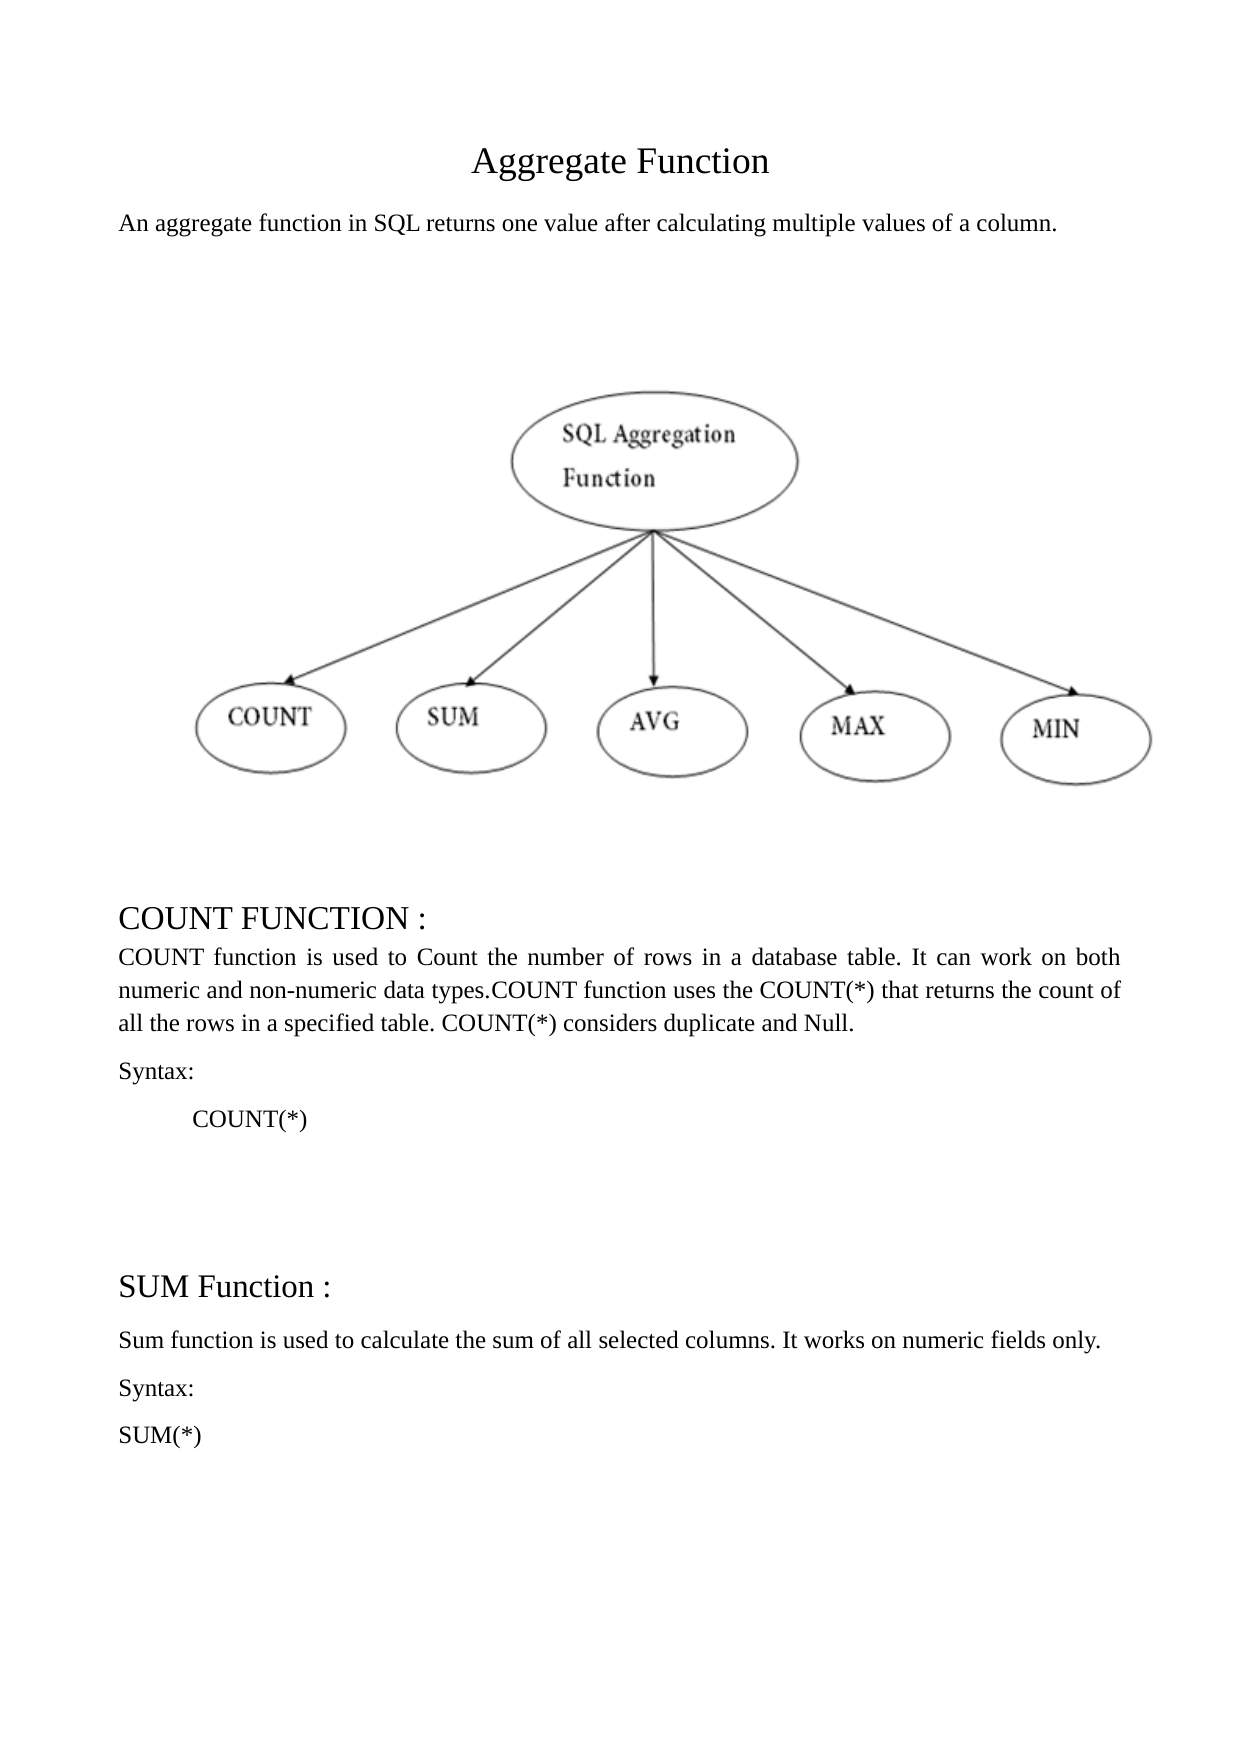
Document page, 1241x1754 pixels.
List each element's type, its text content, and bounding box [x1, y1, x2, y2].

text COUNT(*) [118, 1104, 1122, 1182]
text SUM Function : [118, 1267, 1122, 1305]
text Syntax: [118, 1056, 1122, 1085]
text Sum function is used to calculate the sum of all selected columns. It works on numeric fields only. [118, 1325, 1122, 1354]
picture [186, 348, 1168, 805]
text Syntax: [118, 1373, 1122, 1401]
text COUNT function is used to Count the number of rows in a database table. It can work on both numeric and non-numeric data types.COUNT function uses the COUNT(*) that returns the count of all the rows in a specified table. COUNT(*) considers duplicate and Null. [118, 942, 1122, 1037]
subtitle Aggregate Function [118, 139, 1122, 182]
text SUM(*) [118, 1420, 1122, 1449]
text An aggregate function in SQL returns one value after calculating multiple values of a column. [118, 201, 1122, 239]
text COUNT FUNCTION : [118, 898, 1122, 937]
